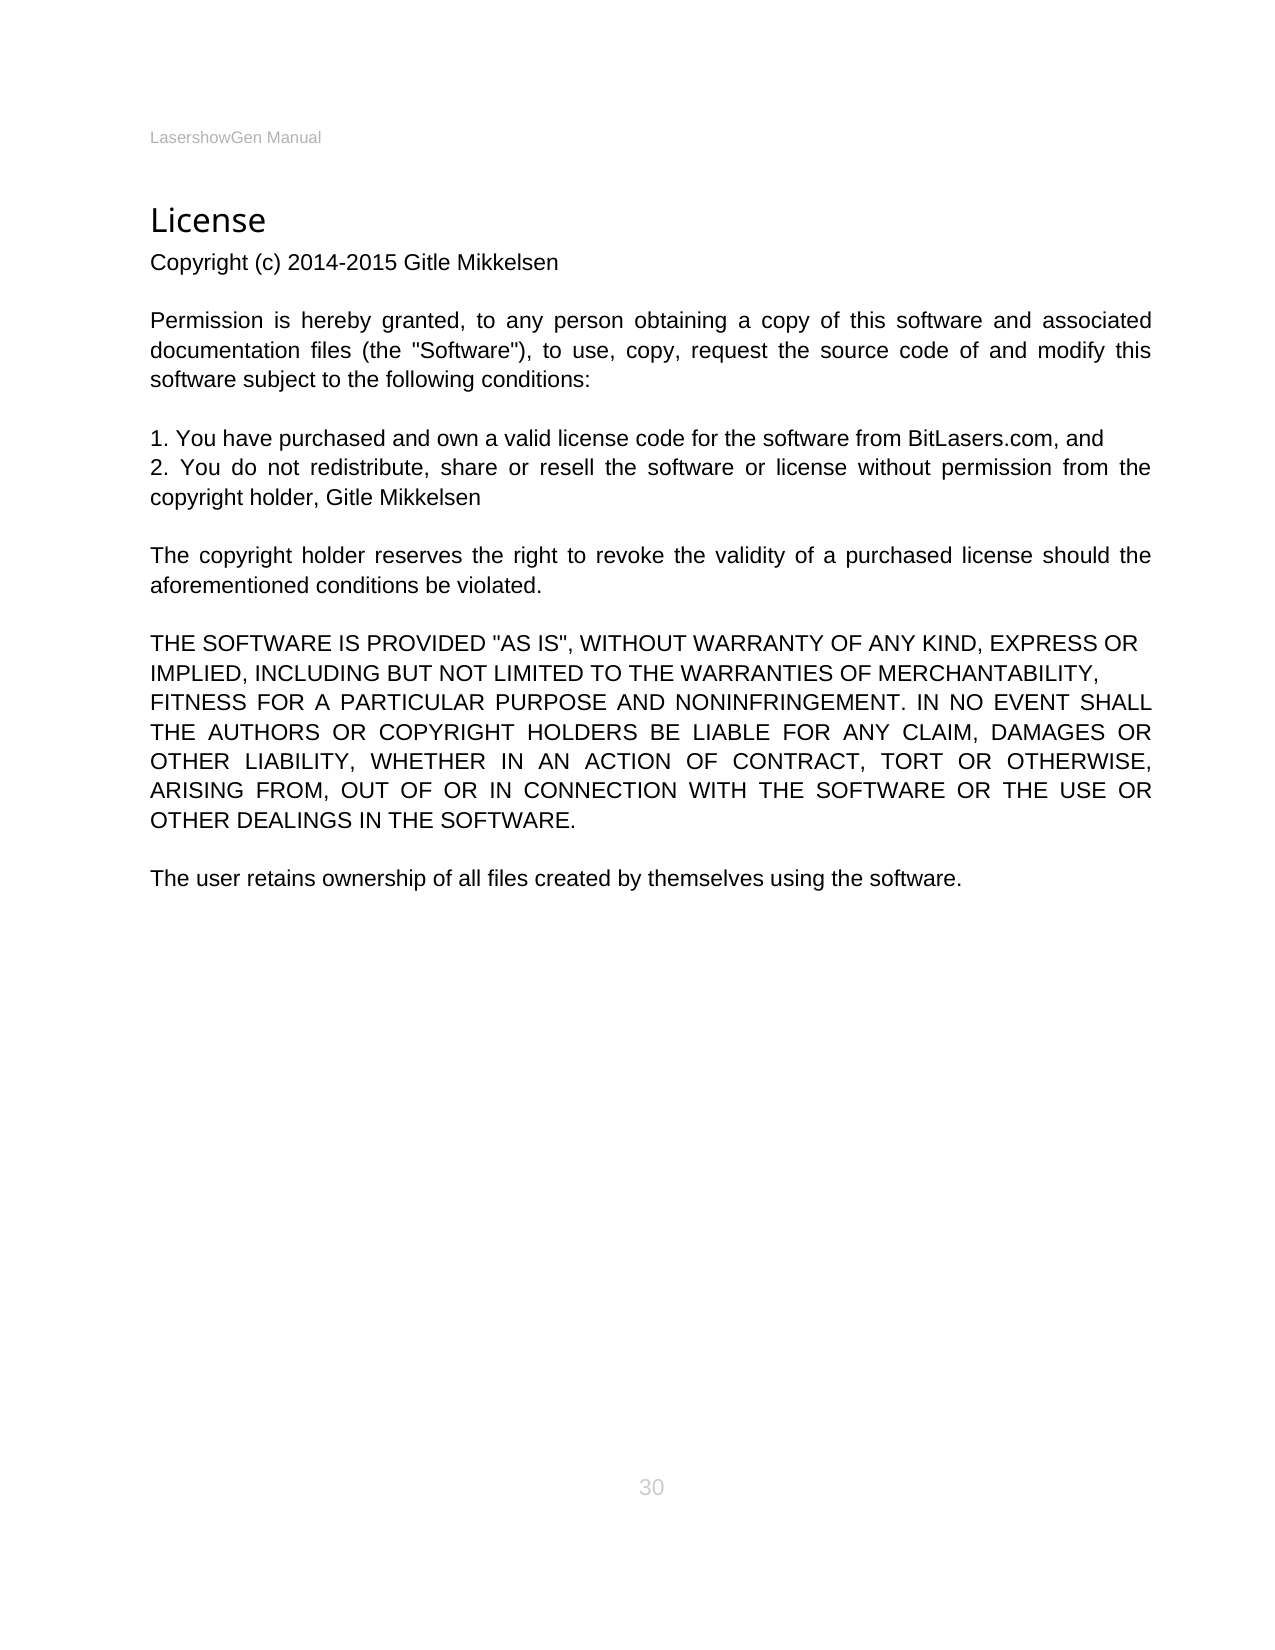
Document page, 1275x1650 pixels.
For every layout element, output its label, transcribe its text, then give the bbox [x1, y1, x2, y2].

text IMPLIED, INCLUDING BUT NOT LIMITED TO THE WARRANTIES OF MERCHANTABILITY, [150, 661, 1153, 686]
text THE SOFTWARE IS PROVIDED "AS IS", WITHOUT WARRANTY OF ANY KIND, EXPRESS OR [150, 631, 1153, 657]
text The user retains ownership of all files created by themselves using the software. [150, 866, 1153, 892]
text 2. You do not redistribute, share or resell the software or license without permission from the copyright holder, Gitle Mikkelsen [150, 455, 1153, 510]
text FITNESS FOR A PARTICULAR PURPOSE AND NONINFRINGEMENT. IN NO EVENT SHALL THE AUTHORS OR COPYRIGHT HOLDERS BE LIABLE FOR ANY CLAIM, DAMAGES OR OTHER LIABILITY, WHETHER IN AN ACTION OF CONTRACT, TORT OR OTHERWISE, ARISING FROM, OUT OF OR IN CONNECTION WITH THE SOFTWARE OR THE USE OR OTHER DEALINGS IN THE SOFTWARE. [150, 690, 1153, 833]
text The copyright holder reserves the right to revoke the validity of a purchased license should the aforementioned conditions be violated. [150, 543, 1153, 598]
subtitle License [150, 197, 1153, 242]
text 1. You have purchased and own a valid license code for the software from BitLasers.com, and [150, 426, 1153, 451]
text Copyright (c) 2014-2015 Gitle Mikkelsen [150, 249, 1153, 275]
text Permission is hereby granted, to any person obtaining a copy of this software and associated documentation files (the "Software"), to use, copy, request the source code of and modify this software subject to the following conditions: [150, 308, 1153, 392]
